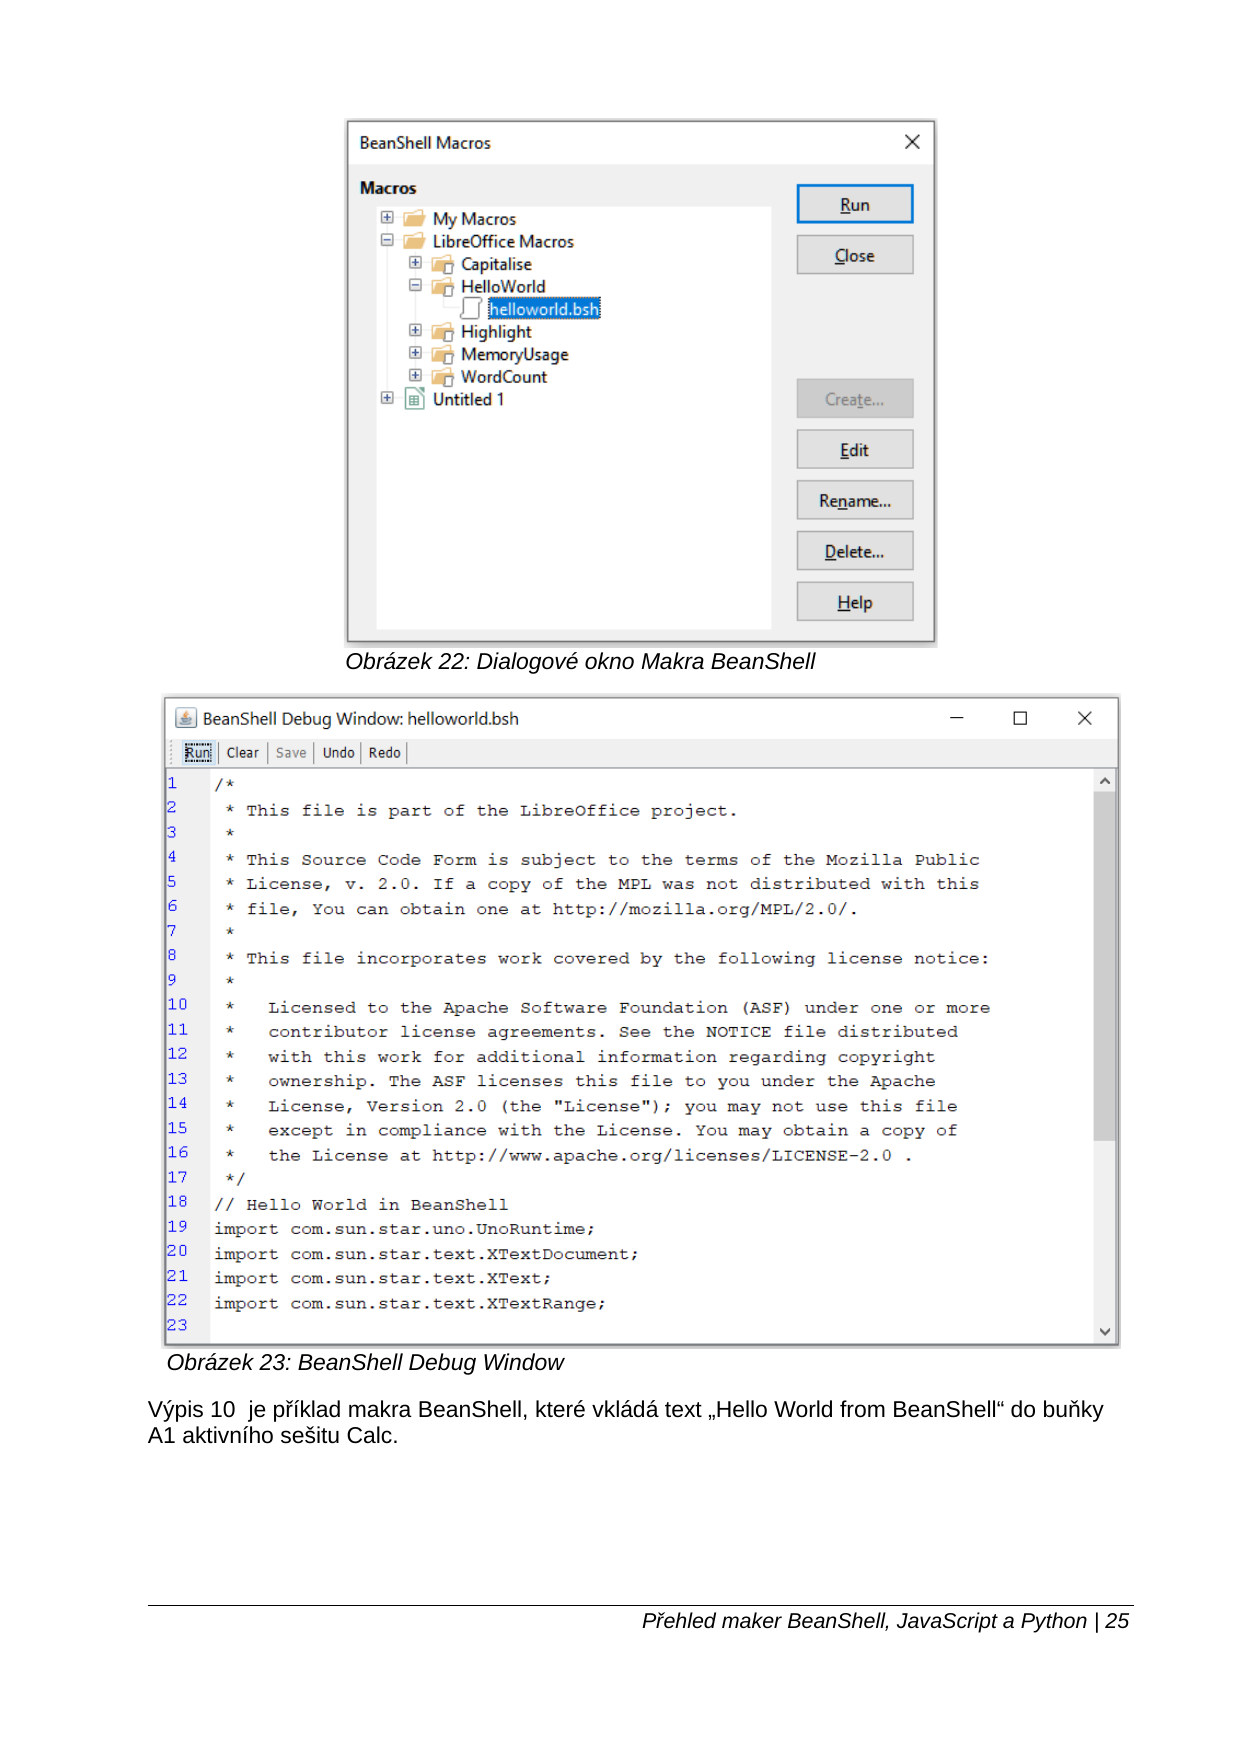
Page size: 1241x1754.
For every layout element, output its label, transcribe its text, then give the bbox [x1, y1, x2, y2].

text Výpis 10 je příklad makra BeanShell, které vkládá text „Hello World from BeanShell“ do buňky A1 aktivního sešitu Calc. [148, 1396, 1134, 1448]
text Obrázek 22: Dialogové okno Makra BeanShell [345, 648, 936, 674]
text Obrázek 23: BeanShell Debug Window [166, 1349, 1115, 1375]
picture [160, 693, 1121, 1349]
picture [343, 118, 938, 648]
